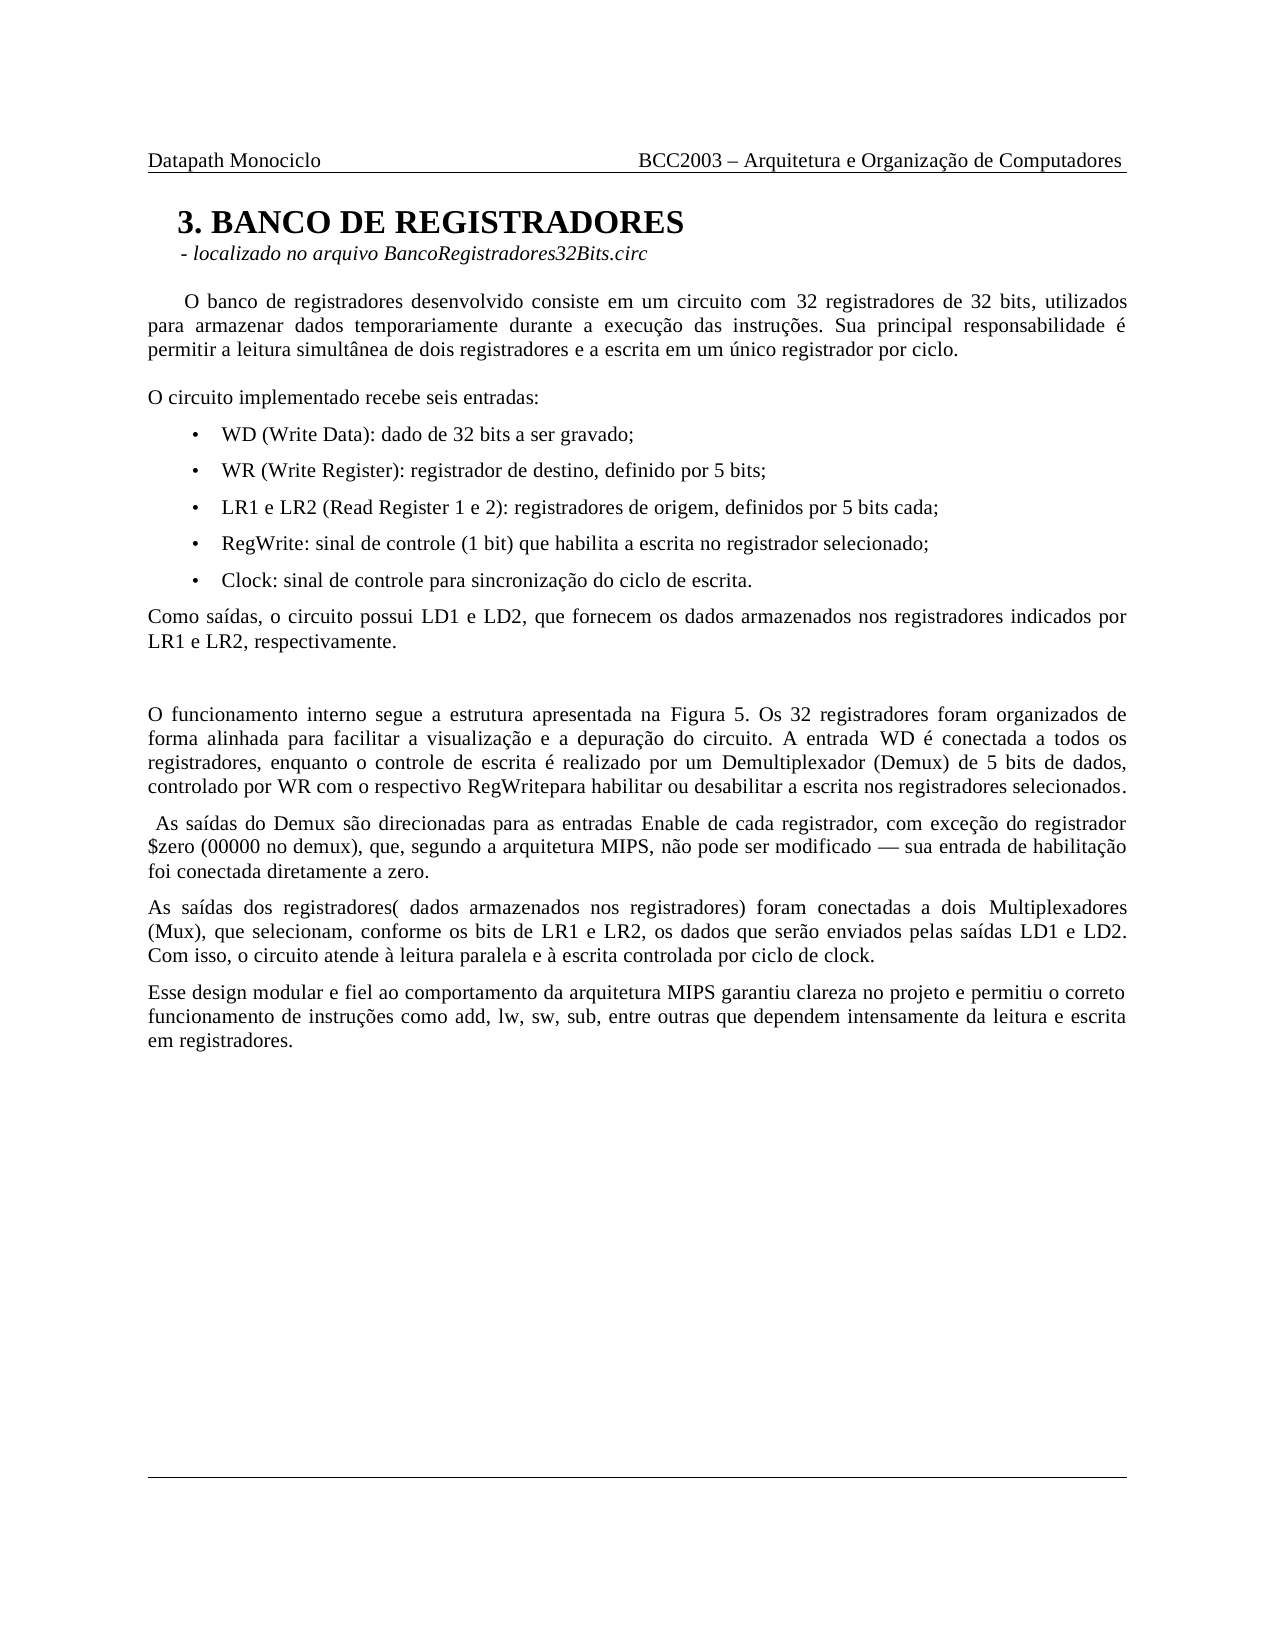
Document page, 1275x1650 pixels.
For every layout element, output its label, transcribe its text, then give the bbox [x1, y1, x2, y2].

text O banco de registradores desenvolvido consiste em um circuito com 32 registradores de 32 bits, utilizados para armazenar dados temporariamente durante a execução das instruções. Sua principal responsabilidade é permitir a leitura simultânea de dois registradores e a escrita em um único registrador por ciclo. [148, 289, 1127, 361]
text - localizado no arquivo BancoRegistradores32Bits.circ [148, 241, 1127, 265]
text Esse design modular e fiel ao comportamento da arquitetura MIPS garantiu clareza no projeto e permitiu o correto funcionamento de instruções como add, lw, sw, sub, entre outras que dependem intensamente da leitura e escrita em registradores. [148, 980, 1127, 1052]
list LR1 e LR2 (Read Register 1 e 2): registradores de origem, definidos por 5 bits cada; [192, 495, 1127, 519]
list RegWrite: sinal de controle (1 bit) que habilita a escrita no registrador selecionado; [192, 531, 1127, 555]
subtitle 3. BANCO DE REGISTRADORES [148, 202, 1127, 241]
list WD (Write Data): dado de 32 bits a ser gravado; [192, 422, 1127, 446]
list Clock: sinal de controle para sincronização do ciclo de escrita. [192, 568, 1127, 592]
list WR (Write Register): registrador de destino, definido por 5 bits; [192, 458, 1127, 482]
text As saídas do Demux são direcionadas para as entradas Enable de cada registrador, com exceção do registrador $zero (00000 no demux), que, segundo a arquitetura MIPS, não pode ser modificado — sua entrada de habilitação foi conectada diretamente a zero. [148, 810, 1127, 882]
text O funcionamento interno segue a estrutura apresentada na Figura 5. Os 32 registradores foram organizados de forma alinhada para facilitar a visualização e a depuração do circuito. A entrada WD é conectada a todos os registradores, enquanto o controle de escrita é realizado por um Demultiplexador (Demux) de 5 bits de dados, controlado por WR com o respectivo RegWritepara habilitar ou desabilitar a escrita nos registradores selecionados. [148, 702, 1127, 798]
text Como saídas, o circuito possui LD1 e LD2, que fornecem os dados armazenados nos registradores indicados por LR1 e LR2, respectivamente. [148, 604, 1127, 652]
text As saídas dos registradores( dados armazenados nos registradores) foram conectadas a dois Multiplexadores (Mux), que selecionam, conforme os bits de LR1 e LR2, os dados que serão enviados pelas saídas LD1 e LD2. Com isso, o circuito atende à leitura paralela e à escrita controlada por ciclo de clock. [148, 895, 1127, 967]
text O circuito implementado recebe seis entradas: [148, 385, 1127, 409]
